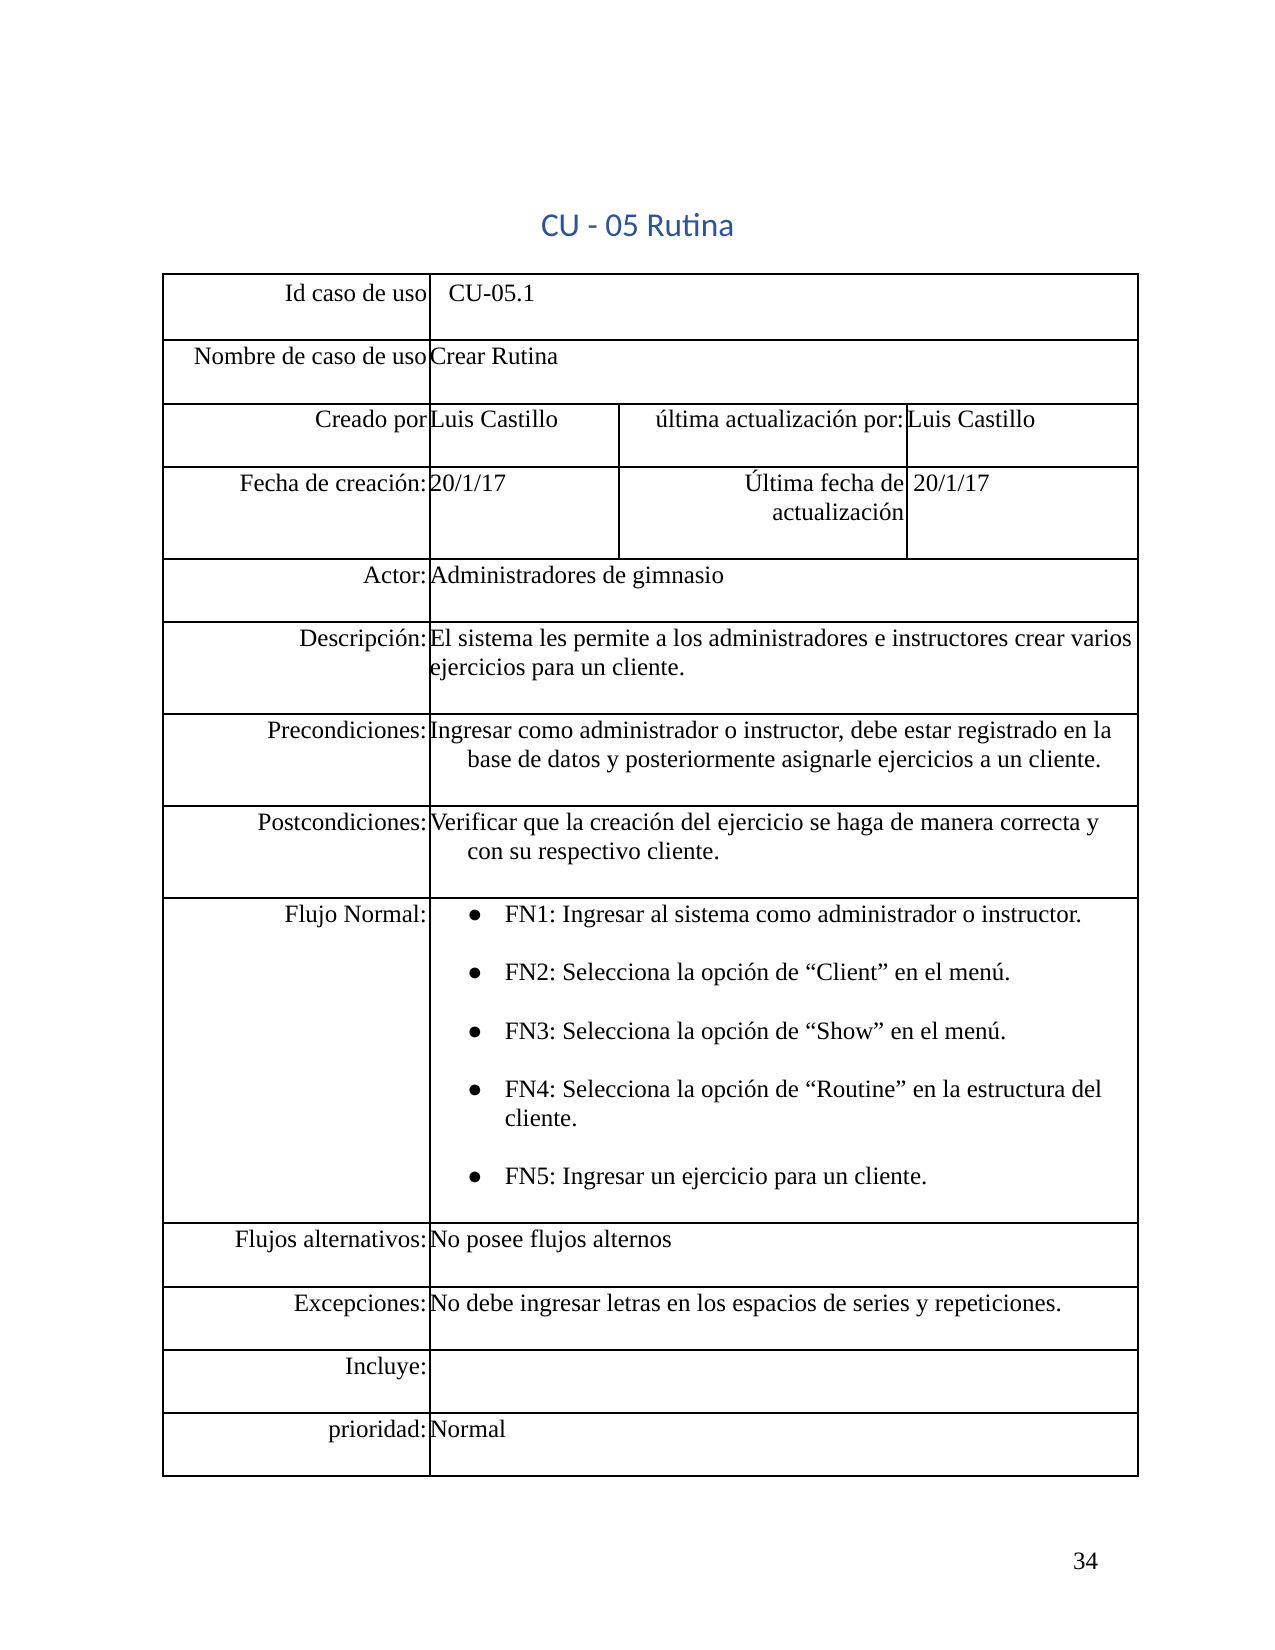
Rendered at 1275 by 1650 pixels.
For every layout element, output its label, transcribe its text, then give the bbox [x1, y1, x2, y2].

table_cell prioridad: [164, 1414, 429, 1475]
table_cell Incluye: [164, 1351, 429, 1412]
table_cell No posee flujos alternos [431, 1224, 1137, 1286]
table_cell Ingresar como administrador o instructor, debe estar registrado en la base de datos y posteriormente asignarle ejercicios a un cliente. [431, 715, 1137, 805]
subtitle CU - 05 Rutina [177, 204, 1098, 244]
table_cell Crear Rutina [431, 341, 1137, 402]
table_cell Descripción: [164, 623, 429, 713]
table_cell Fecha de creación: [164, 468, 429, 558]
table_cell Flujo Normal: [164, 899, 429, 1222]
table_cell Luis Castillo [431, 405, 618, 466]
table_cell El sistema les permite a los administradores e instructores crear varios ejercicios para un cliente. [431, 623, 1137, 713]
table_header CU-05.1 [431, 275, 1137, 339]
table_cell última actualización por: [620, 405, 906, 466]
table_cell 20/1/17 [908, 468, 1137, 558]
table_cell Verificar que la creación del ejercicio se haga de manera correcta y con su respectivo cliente. [431, 807, 1137, 897]
table_cell Administradores de gimnasio [431, 560, 1137, 621]
table_cell Última fecha de actualización [620, 468, 906, 558]
table_cell Nombre de caso de uso [164, 341, 429, 402]
table_cell Flujos alternativos: [164, 1224, 429, 1286]
table_cell Excepciones: [164, 1288, 429, 1349]
table_cell Creado por [164, 405, 429, 466]
table_cell Precondiciones: [164, 715, 429, 805]
table_cell Luis Castillo [908, 405, 1137, 466]
table_header Id caso de uso [164, 275, 429, 339]
table_cell 20/1/17 [431, 468, 618, 558]
table_cell No debe ingresar letras en los espacios de series y repeticiones. [431, 1288, 1137, 1349]
table_cell Actor: [164, 560, 429, 621]
table_cell Normal [431, 1414, 1137, 1475]
table_cell FN1: Ingresar al sistema como administrador o instructor. FN2: Selecciona la opción de “Client” en el menú. FN3: Selecciona la opción de “Show” en el menú. FN4: Selecciona la opción de “Routine” en la estructura del cliente. FN5: Ingresar un ejercicio para un cliente. [431, 899, 1137, 1222]
table_cell Postcondiciones: [164, 807, 429, 897]
table_cell [431, 1351, 1137, 1412]
